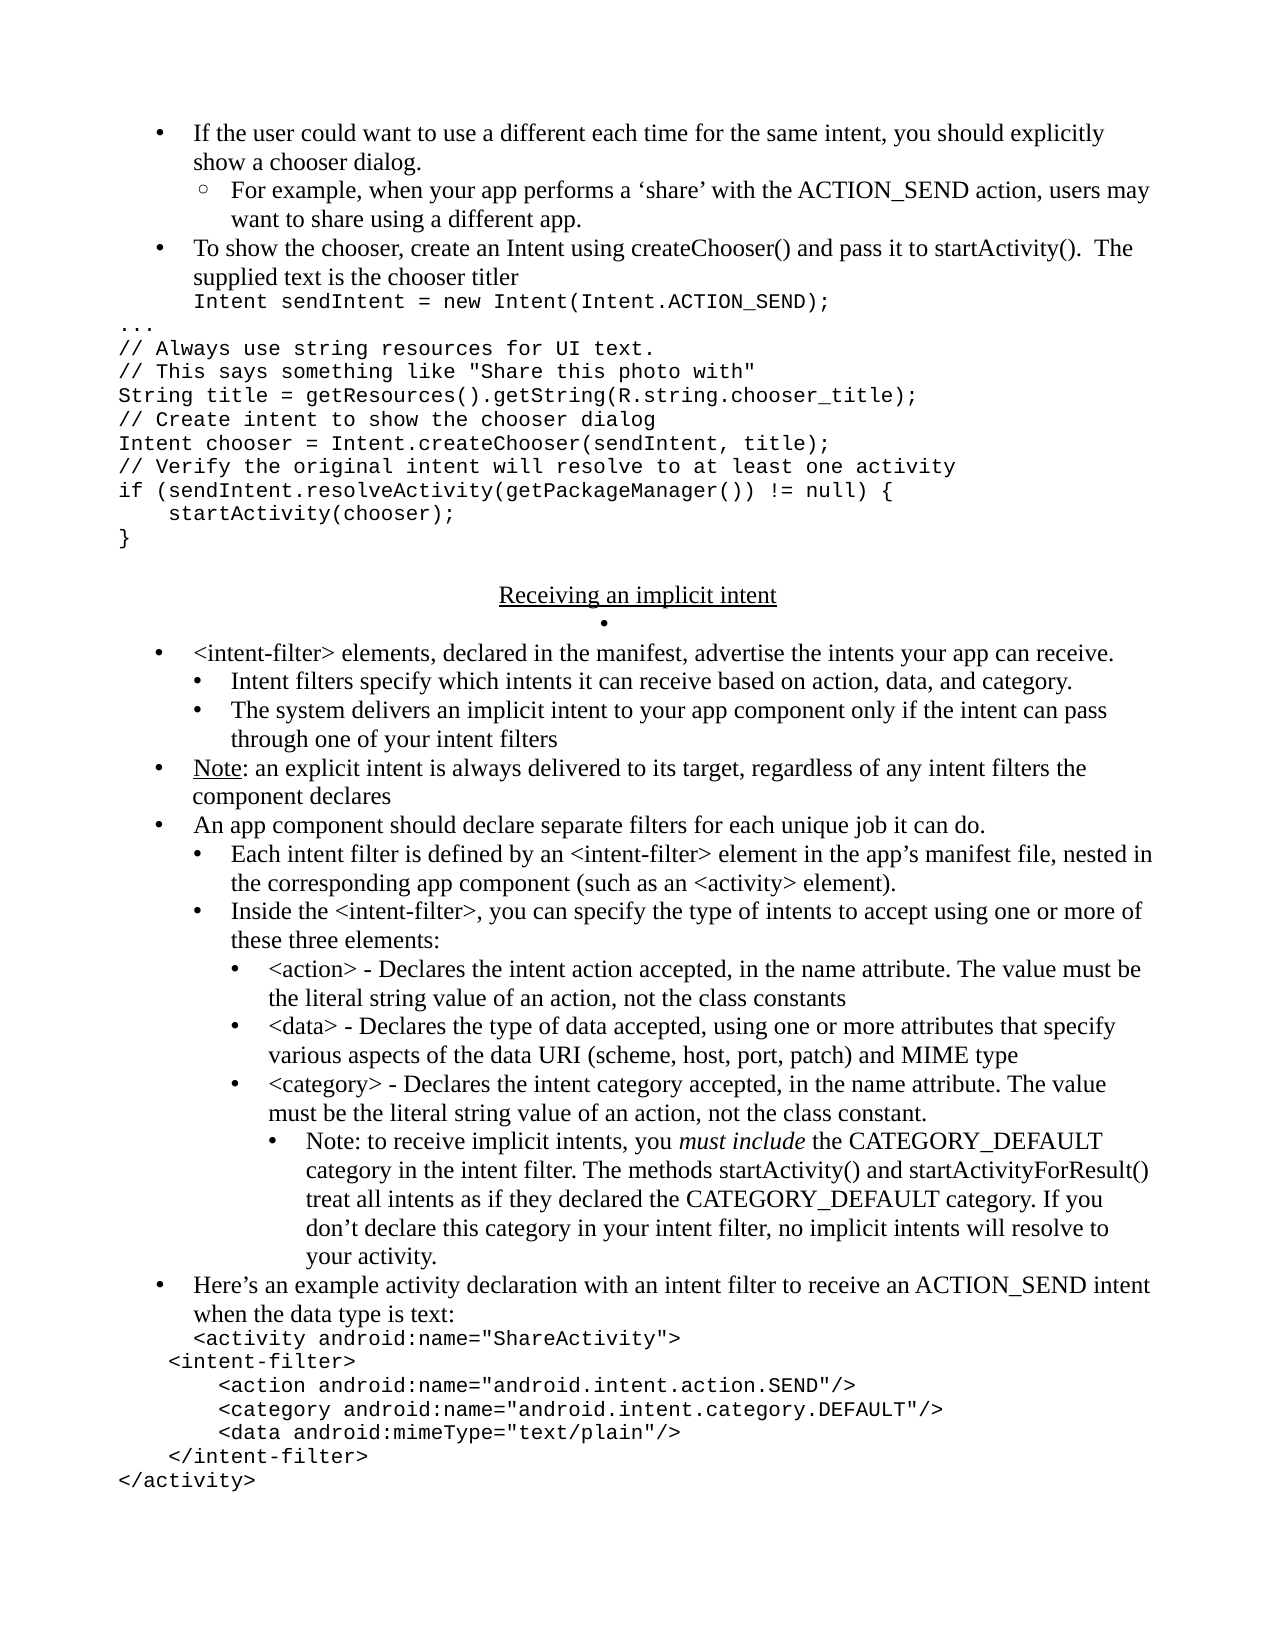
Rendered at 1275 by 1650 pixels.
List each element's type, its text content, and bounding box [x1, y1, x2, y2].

list <category> - Declares the intent category accepted, in the name attribute. The value must be the literal string value of an action, not the class constant. [231, 1069, 1157, 1126]
text <intent-filter> [118, 1351, 1157, 1375]
text Receiving an implicit intent [118, 580, 1157, 609]
list <data> - Declares the type of data accepted, using one or more attributes that specify various aspects of the data URI (scheme, host, port, patch) and MIME type [231, 1011, 1157, 1069]
list Inside the <intent-filter>, you can specify the type of intents to accept using one or more of these three elements: [193, 896, 1157, 954]
list Intent filters specify which intents it can receive based on action, data, and category. [193, 666, 1157, 695]
list An app component should declare separate filters for each unique job it can do. [154, 810, 1157, 839]
text <data android:mimeType="text/plain"/> [118, 1422, 1157, 1446]
list Note: an explicit intent is always delivered to its target, regardless of any intent filters the component declares [154, 753, 1157, 810]
text // Create intent to show the chooser dialog [118, 409, 1157, 432]
text // This says something like "Share this photo with" [118, 362, 1157, 385]
list <action> - Declares the intent action accepted, in the name attribute. The value must be the literal string value of an action, not the class constants [231, 954, 1157, 1011]
text startActivity(chooser); [118, 503, 1157, 527]
text // Verify the original intent will resolve to at least one activity [118, 456, 1157, 480]
text } [118, 527, 1157, 551]
list Each intent filter is defined by an <intent-filter> element in the app’s manifest file, nested in the corresponding app component (such as an <activity> element). [193, 839, 1157, 896]
text Intent chooser = Intent.createChooser(sendIntent, title); [118, 432, 1157, 456]
text if (sendIntent.resolveActivity(getPackageManager()) != null) { [118, 480, 1157, 503]
text <action android:name="android.intent.action.SEND"/> [118, 1375, 1157, 1399]
list If the user could want to use a different each time for the same intent, you should explicitly show a chooser dialog. [156, 118, 1157, 176]
list Here’s an example activity declaration with an intent filter to receive an ACTION_SEND intent when the data type is text: [156, 1270, 1157, 1328]
list Intent sendIntent = new Intent(Intent.ACTION_SEND); [156, 291, 1157, 314]
list The system delivers an implicit intent to your app component only if the intent can pass through one of your intent filters [193, 695, 1157, 753]
text <category android:name="android.intent.category.DEFAULT"/> [118, 1399, 1157, 1422]
list To show the chooser, create an Intent using createChooser() and pass it to startActivity(). The supplied text is the chooser titler [156, 233, 1157, 291]
list <activity android:name="ShareActivity"> [156, 1328, 1157, 1351]
list For example, when your app performs a ‘share’ with the ACTION_SEND action, users may want to share using a different app. [193, 176, 1157, 233]
text </intent-filter> [118, 1446, 1157, 1469]
list <intent-filter> elements, declared in the manifest, advertise the intents your app can receive. [154, 638, 1157, 666]
text String title = getResources().getString(R.string.chooser_title); [118, 385, 1157, 409]
text ... [118, 314, 1157, 338]
text // Always use string resources for UI text. [118, 338, 1157, 362]
list Note: to receive implicit intents, you must include the CATEGORY_DEFAULT category in the intent filter. The methods startActivity() and startActivityForResult() treat all intents as if they declared the CATEGORY_DEFAULT category. If you don’t declare this category in your intent filter, no implicit intents will resolve to your activity. [268, 1126, 1157, 1270]
text </activity> [118, 1469, 1157, 1493]
